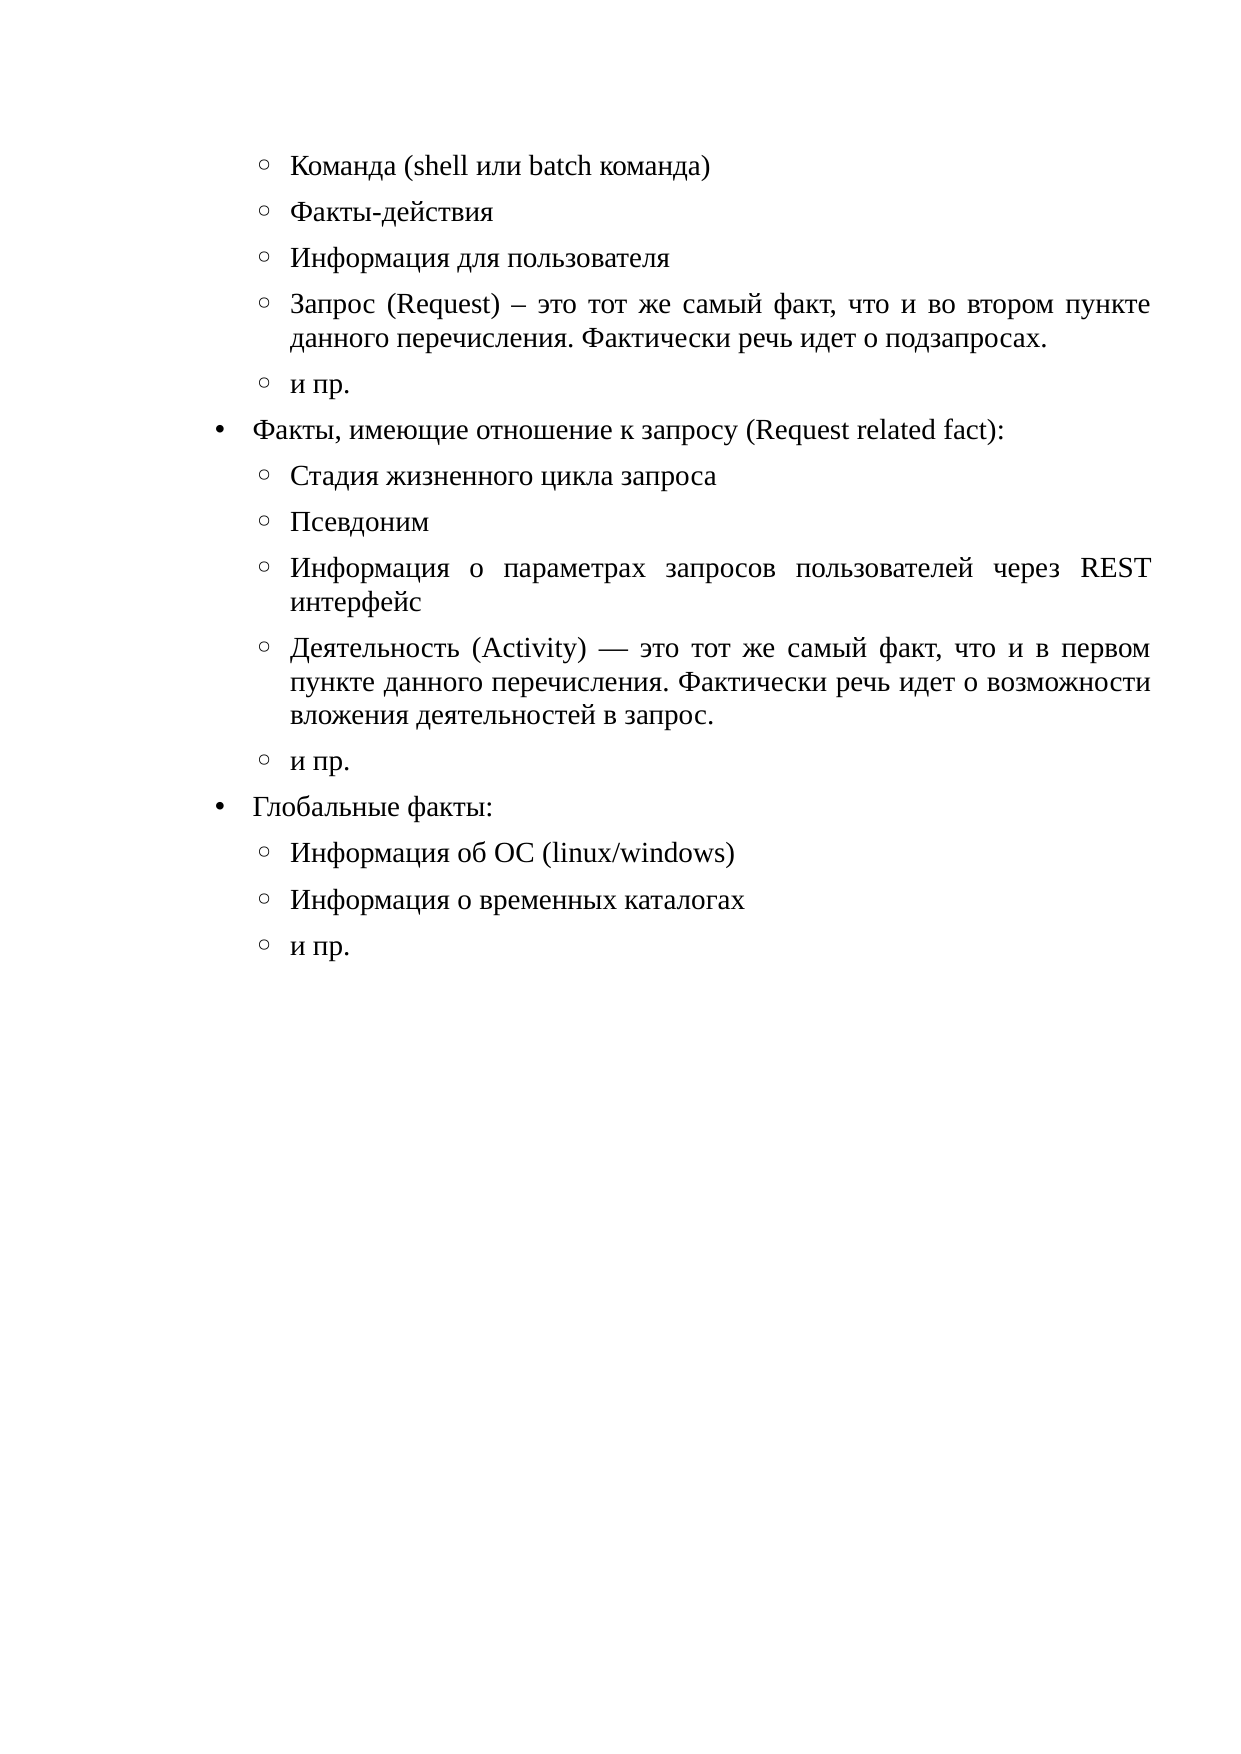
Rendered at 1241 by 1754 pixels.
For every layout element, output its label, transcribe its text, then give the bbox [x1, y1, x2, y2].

list Информация о временных каталогах [252, 882, 1152, 915]
list Информация о параметрах запросов пользователей через REST интерфейс [252, 550, 1152, 618]
list Стадия жизненного цикла запроса [252, 458, 1152, 492]
list Факты-действия [252, 194, 1152, 227]
list Запрос (Request) – это тот же самый факт, что и во втором пункте данного перечисления. Фактически речь идет о подзапросах. [252, 286, 1152, 353]
list и пр. [252, 743, 1152, 777]
list Псевдоним [252, 504, 1152, 538]
list и пр. [252, 366, 1152, 399]
list Деятельность (Activity) — это тот же самый факт, что и в первом пункте данного перечисления. Фактически речь идет о возможности вложения деятельностей в запрос. [252, 630, 1152, 731]
list Команда (shell или batch команда) [252, 148, 1152, 181]
list и пр. [252, 928, 1152, 962]
list Информация для пользователя [252, 240, 1152, 274]
list Глобальные факты: [215, 789, 1152, 823]
list Информация об ОС (linux/windows) [252, 836, 1152, 869]
list Факты, имеющие отношение к запросу (Request related fact): [215, 412, 1152, 446]
